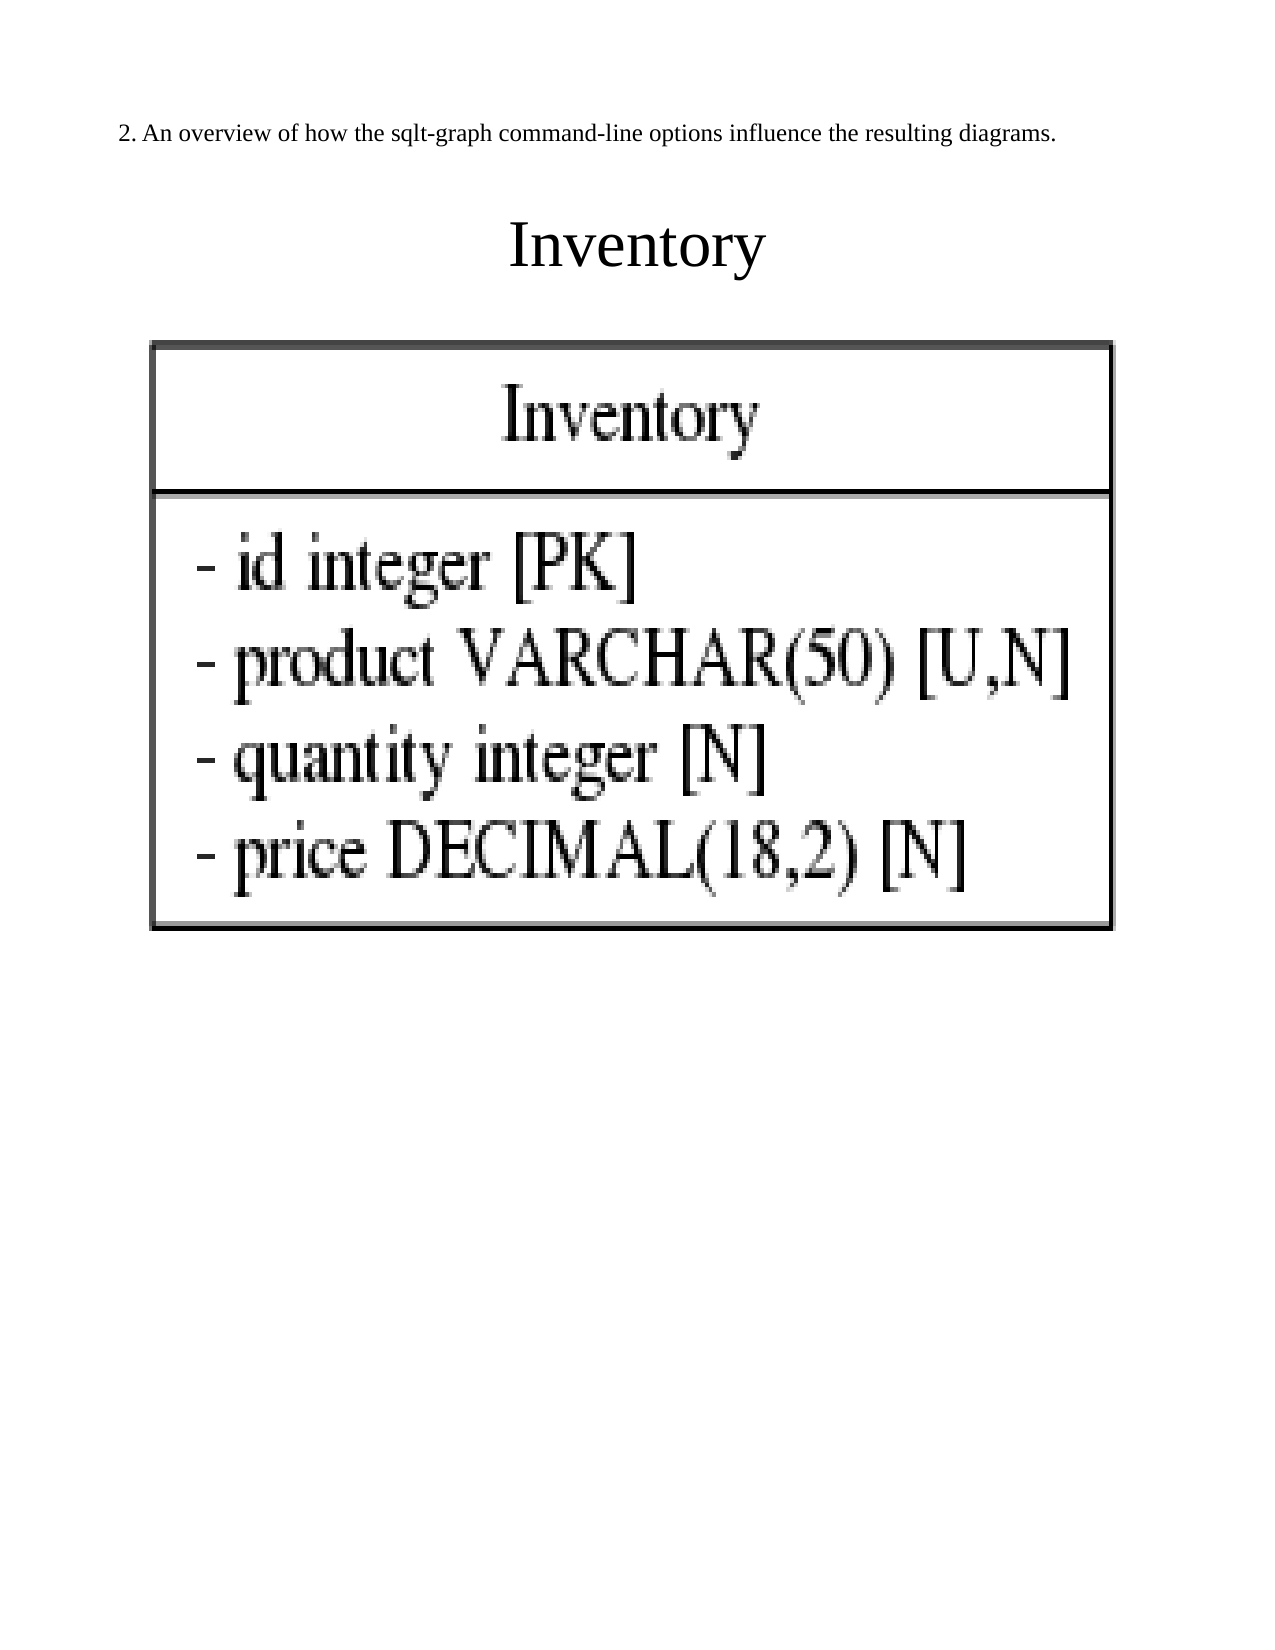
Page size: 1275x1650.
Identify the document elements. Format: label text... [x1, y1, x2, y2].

text 2. An overview of how the sqlt-graph command-line options influence the resulting diagrams. [118, 118, 1157, 147]
picture [138, 317, 1128, 955]
text Inventory [118, 204, 1157, 281]
